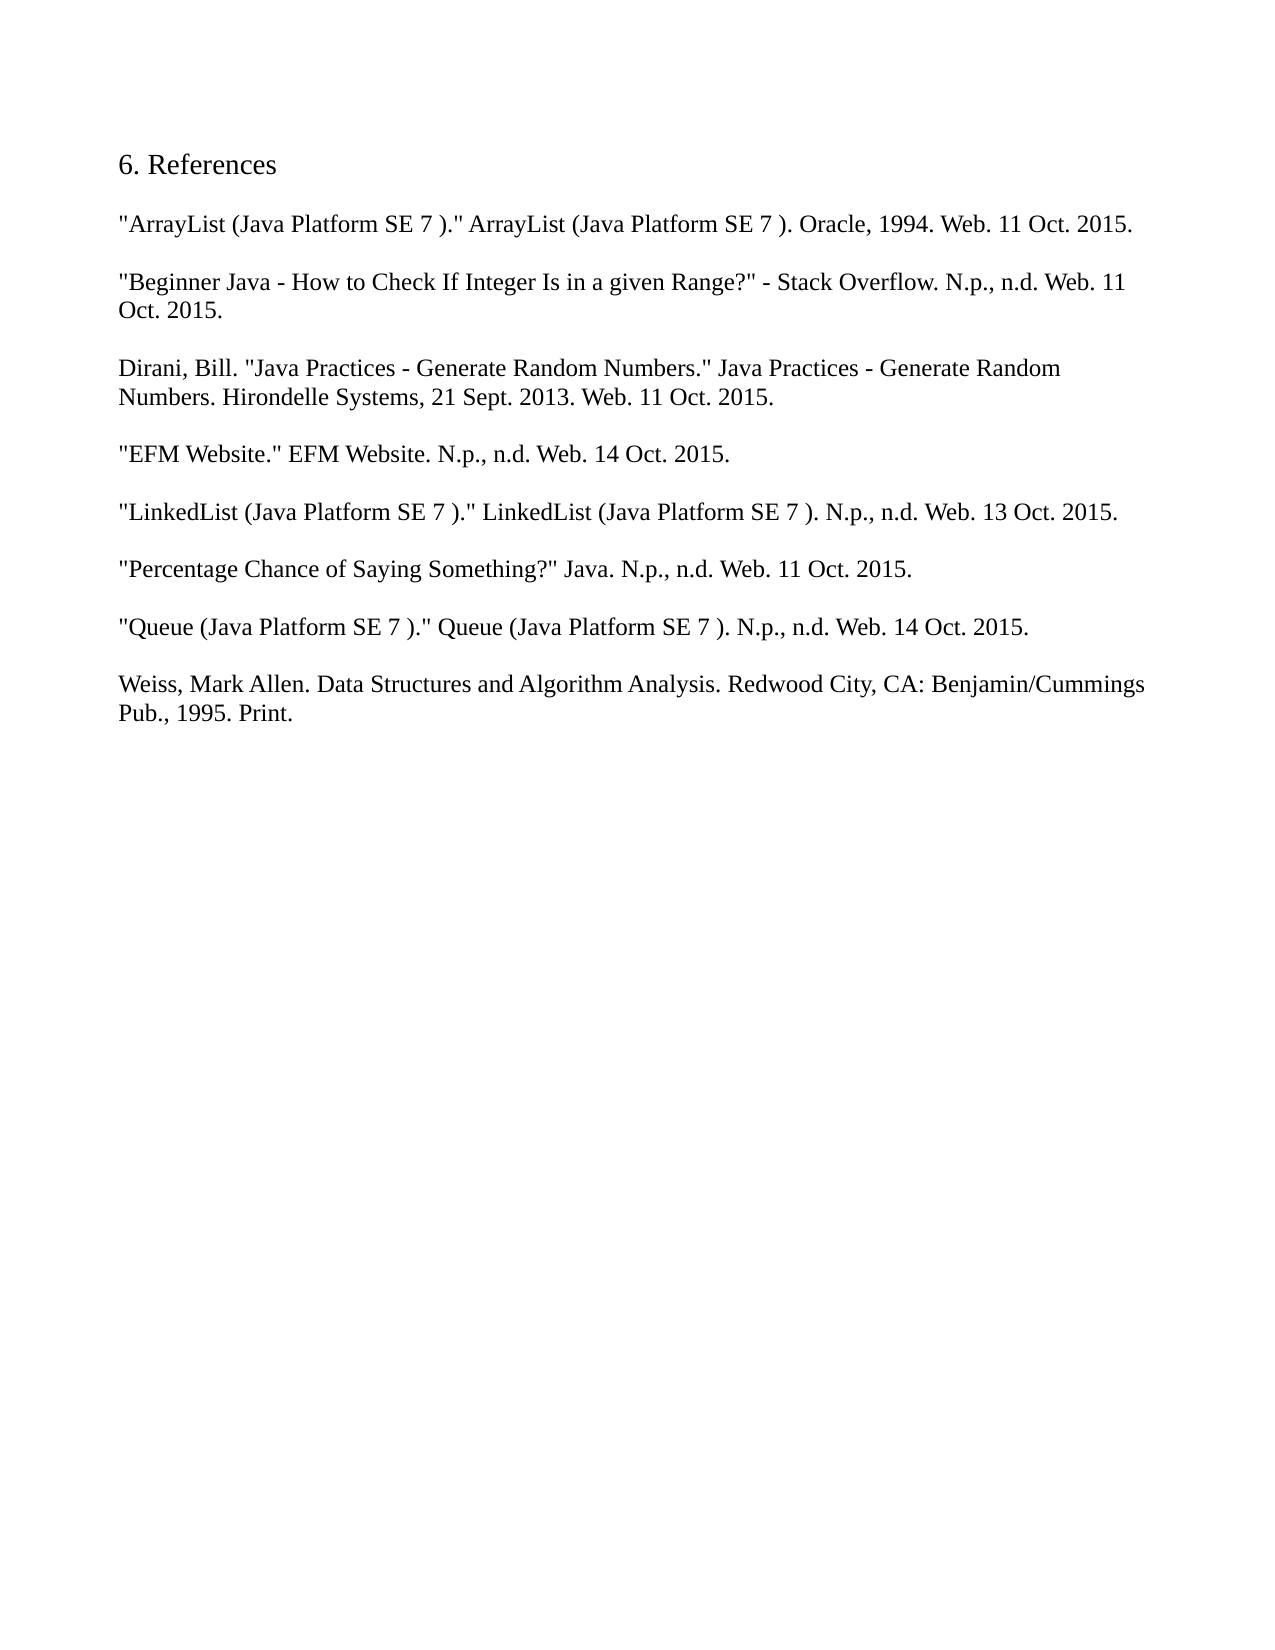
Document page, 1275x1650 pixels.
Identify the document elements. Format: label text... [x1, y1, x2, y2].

text "ArrayList (Java Platform SE 7 )." ArrayList (Java Platform SE 7 ). Oracle, 1994. Web. 11 Oct. 2015. [118, 209, 1157, 238]
text "Percentage Chance of Saying Something?" Java. N.p., n.d. Web. 11 Oct. 2015. [118, 554, 1157, 583]
text 6. References [118, 147, 1157, 180]
text Weiss, Mark Allen. Data Structures and Algorithm Analysis. Redwood City, CA: Benjamin/Cummings Pub., 1995. Print. [118, 669, 1157, 727]
text "EFM Website." EFM Website. N.p., n.d. Web. 14 Oct. 2015. [118, 439, 1157, 468]
text "LinkedList (Java Platform SE 7 )." LinkedList (Java Platform SE 7 ). N.p., n.d. Web. 13 Oct. 2015. [118, 497, 1157, 525]
text "Beginner Java - How to Check If Integer Is in a given Range?" - Stack Overflow. N.p., n.d. Web. 11 Oct. 2015. [118, 267, 1157, 324]
text "Queue (Java Platform SE 7 )." Queue (Java Platform SE 7 ). N.p., n.d. Web. 14 Oct. 2015. [118, 612, 1157, 640]
text Dirani, Bill. "Java Practices - Generate Random Numbers." Java Practices - Generate Random Numbers. Hirondelle Systems, 21 Sept. 2013. Web. 11 Oct. 2015. [118, 353, 1157, 410]
